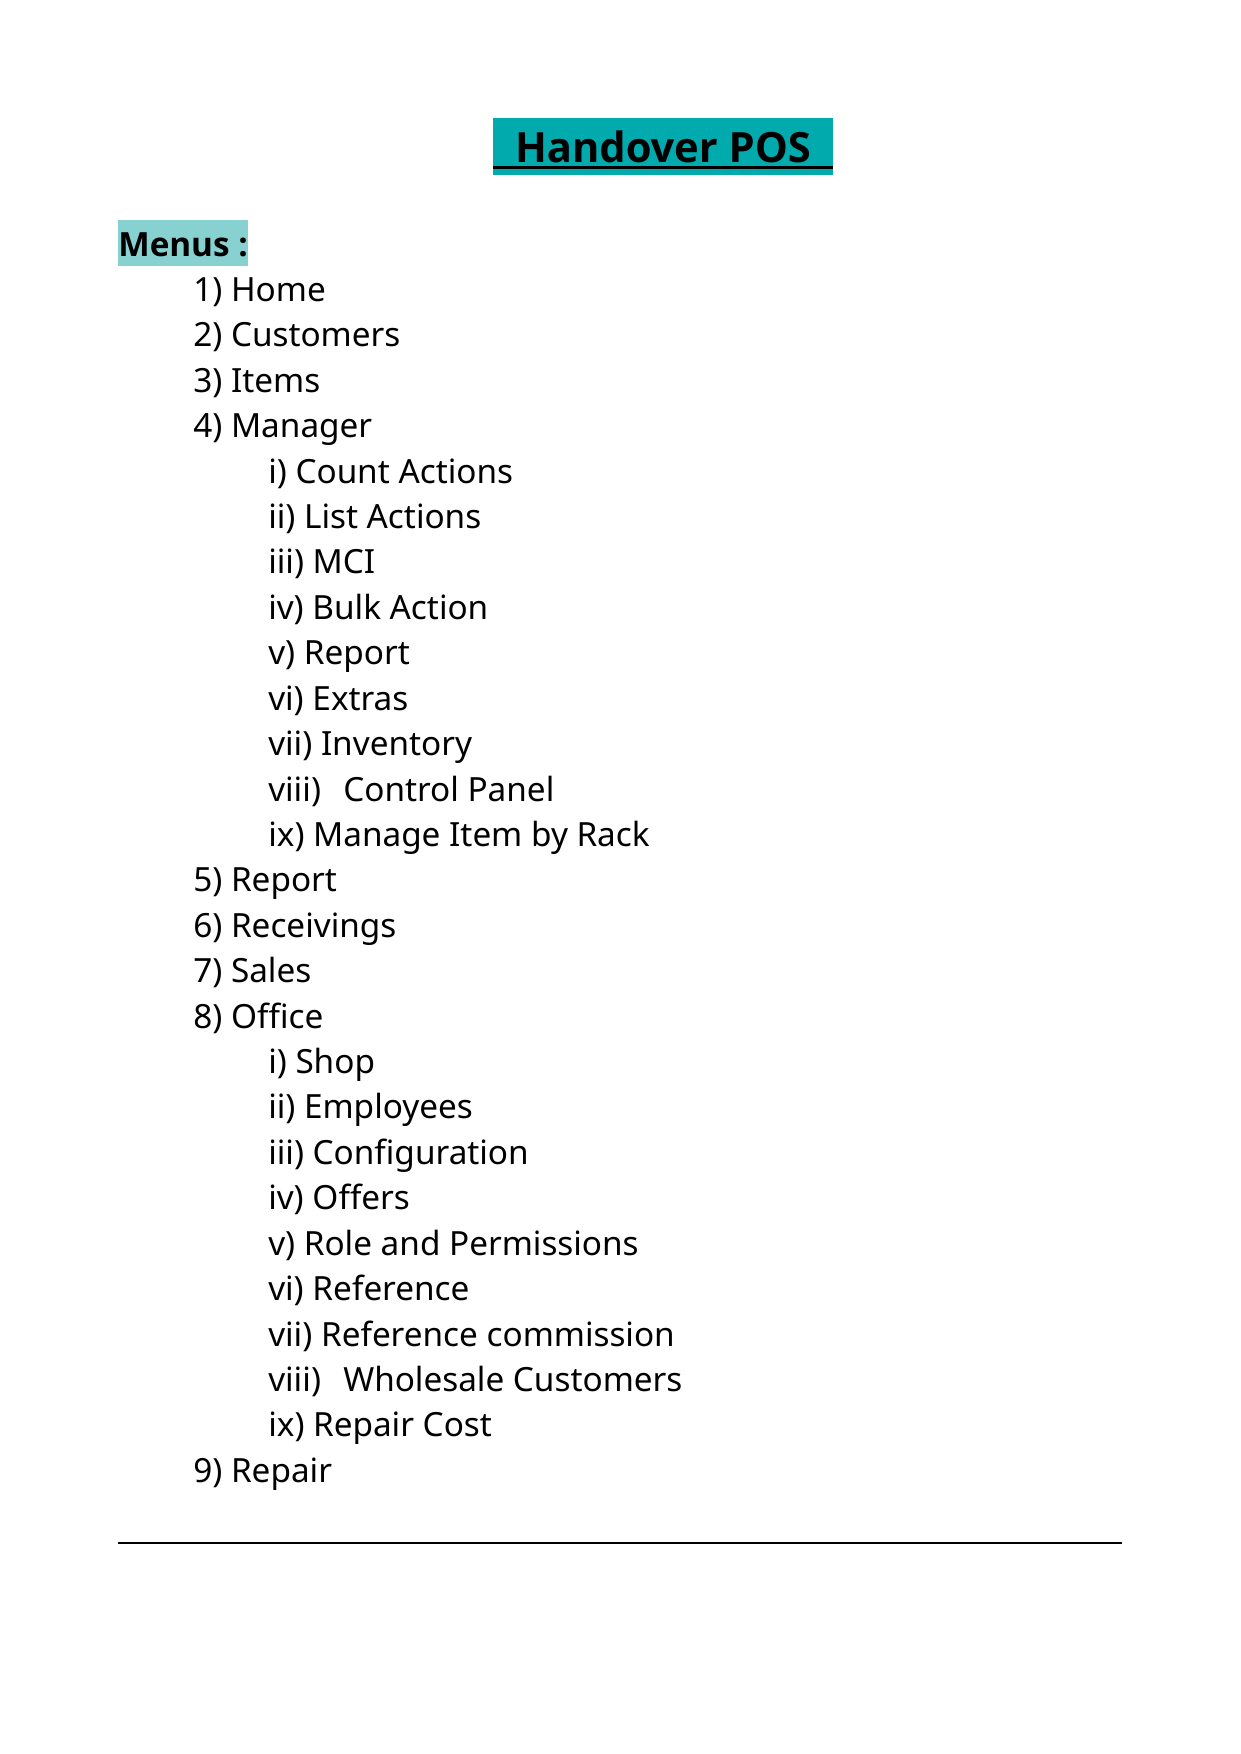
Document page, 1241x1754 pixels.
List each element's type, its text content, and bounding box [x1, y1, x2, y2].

text vi) Extras [118, 674, 1122, 720]
text iii) MCI [118, 538, 1122, 584]
text iv) Bulk Action [118, 584, 1122, 629]
text vii) Inventory [118, 720, 1122, 765]
text 8) Office [118, 992, 1122, 1038]
text 3) Items [118, 357, 1122, 402]
text viii) Wholesale Customers [118, 1356, 1122, 1401]
text 1) Home [118, 266, 1122, 311]
text 2) Customers [118, 311, 1122, 357]
text iv) Offers [118, 1174, 1122, 1219]
text ix) Manage Item by Rack [118, 811, 1122, 856]
text vii) Reference commission [118, 1310, 1122, 1356]
text ix) Repair Cost [118, 1401, 1122, 1447]
text i) Count Actions [118, 447, 1122, 493]
text vi) Reference [118, 1265, 1122, 1310]
text ii) Employees [118, 1083, 1122, 1129]
text i) Shop [118, 1038, 1122, 1083]
text Handover POS [118, 118, 1122, 175]
text 5) Report [118, 856, 1122, 902]
text Menus : [118, 220, 1122, 266]
text 4) Manager [118, 402, 1122, 447]
text ii) List Actions [118, 493, 1122, 538]
text 7) Sales [118, 947, 1122, 992]
text 9) Repair [118, 1447, 1122, 1492]
text iii) Configuration [118, 1129, 1122, 1174]
text v) Role and Permissions [118, 1219, 1122, 1265]
text viii) Control Panel [118, 765, 1122, 811]
text v) Report [118, 629, 1122, 674]
text 6) Receivings [118, 902, 1122, 947]
